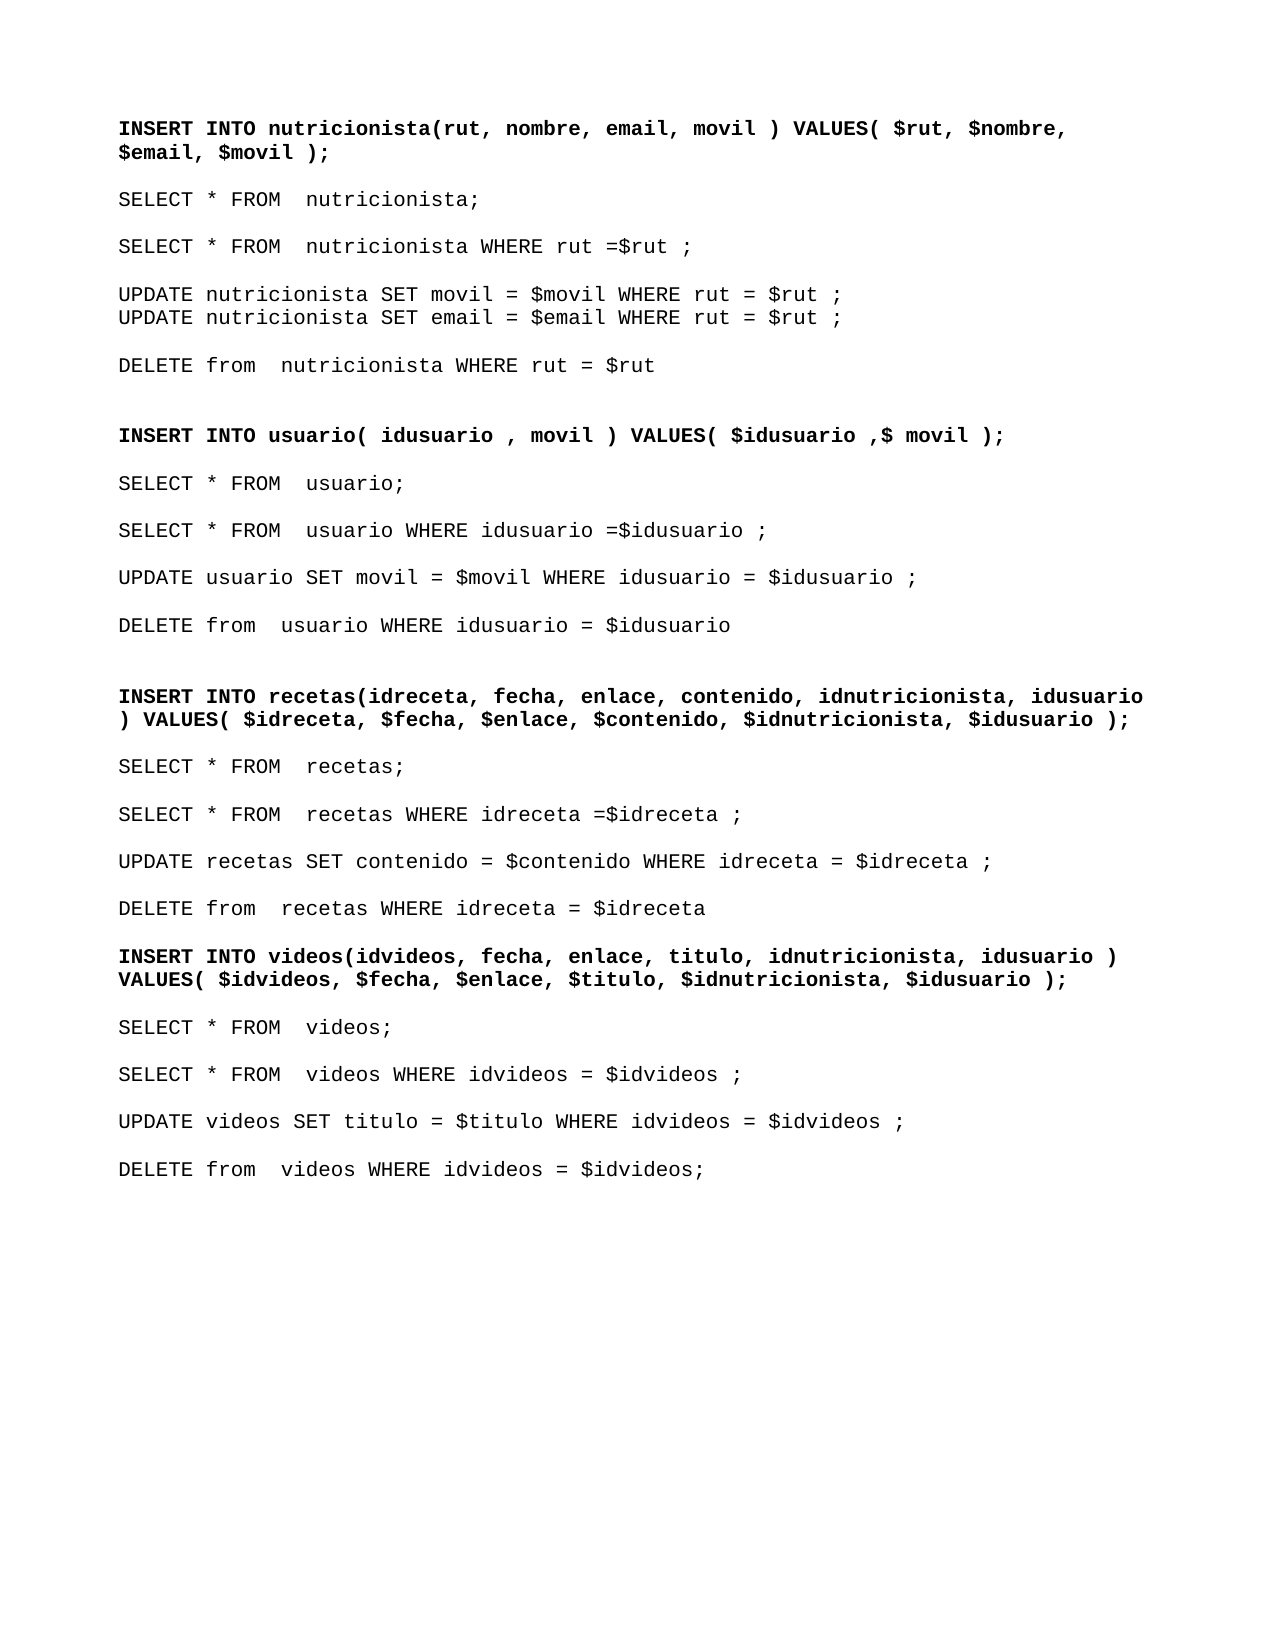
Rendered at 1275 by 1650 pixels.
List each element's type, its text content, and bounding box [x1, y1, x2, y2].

text SELECT * FROM videos WHERE idvideos = $idvideos ; [118, 1064, 1157, 1088]
text SELECT * FROM recetas WHERE idreceta =$idreceta ; [118, 804, 1157, 827]
text SELECT * FROM videos; [118, 1017, 1157, 1040]
text SELECT * FROM usuario WHERE idusuario =$idusuario ; [118, 520, 1157, 544]
text DELETE from videos WHERE idvideos = $idvideos; [118, 1158, 1157, 1182]
text DELETE from nutricionista WHERE rut = $rut [118, 354, 1157, 378]
text DELETE from usuario WHERE idusuario = $idusuario [118, 615, 1157, 638]
text DELETE from recetas WHERE idreceta = $idreceta [118, 898, 1157, 922]
text SELECT * FROM nutricionista WHERE rut =$rut ; [118, 236, 1157, 260]
text INSERT INTO videos(idvideos, fecha, enlace, titulo, idnutricionista, idusuario ) VALUES( $idvideos, $fecha, $enlace, $titulo, $idnutricionista, $idusuario ); [118, 946, 1157, 993]
text UPDATE usuario SET movil = $movil WHERE idusuario = $idusuario ; [118, 567, 1157, 591]
text UPDATE nutricionista SET email = $email WHERE rut = $rut ; [118, 307, 1157, 331]
text UPDATE nutricionista SET movil = $movil WHERE rut = $rut ; [118, 284, 1157, 307]
text SELECT * FROM recetas; [118, 757, 1157, 780]
text SELECT * FROM nutricionista; [118, 189, 1157, 213]
text INSERT INTO recetas(idreceta, fecha, enlace, contenido, idnutricionista, idusuario ) VALUES( $idreceta, $fecha, $enlace, $contenido, $idnutricionista, $idusuario ); [118, 686, 1157, 733]
text UPDATE videos SET titulo = $titulo WHERE idvideos = $idvideos ; [118, 1111, 1157, 1135]
text INSERT INTO nutricionista(rut, nombre, email, movil ) VALUES( $rut, $nombre, $email, $movil ); [118, 118, 1157, 165]
text SELECT * FROM usuario; [118, 473, 1157, 496]
text INSERT INTO usuario( idusuario , movil ) VALUES( $idusuario ,$ movil ); [118, 426, 1157, 449]
text UPDATE recetas SET contenido = $contenido WHERE idreceta = $idreceta ; [118, 851, 1157, 875]
